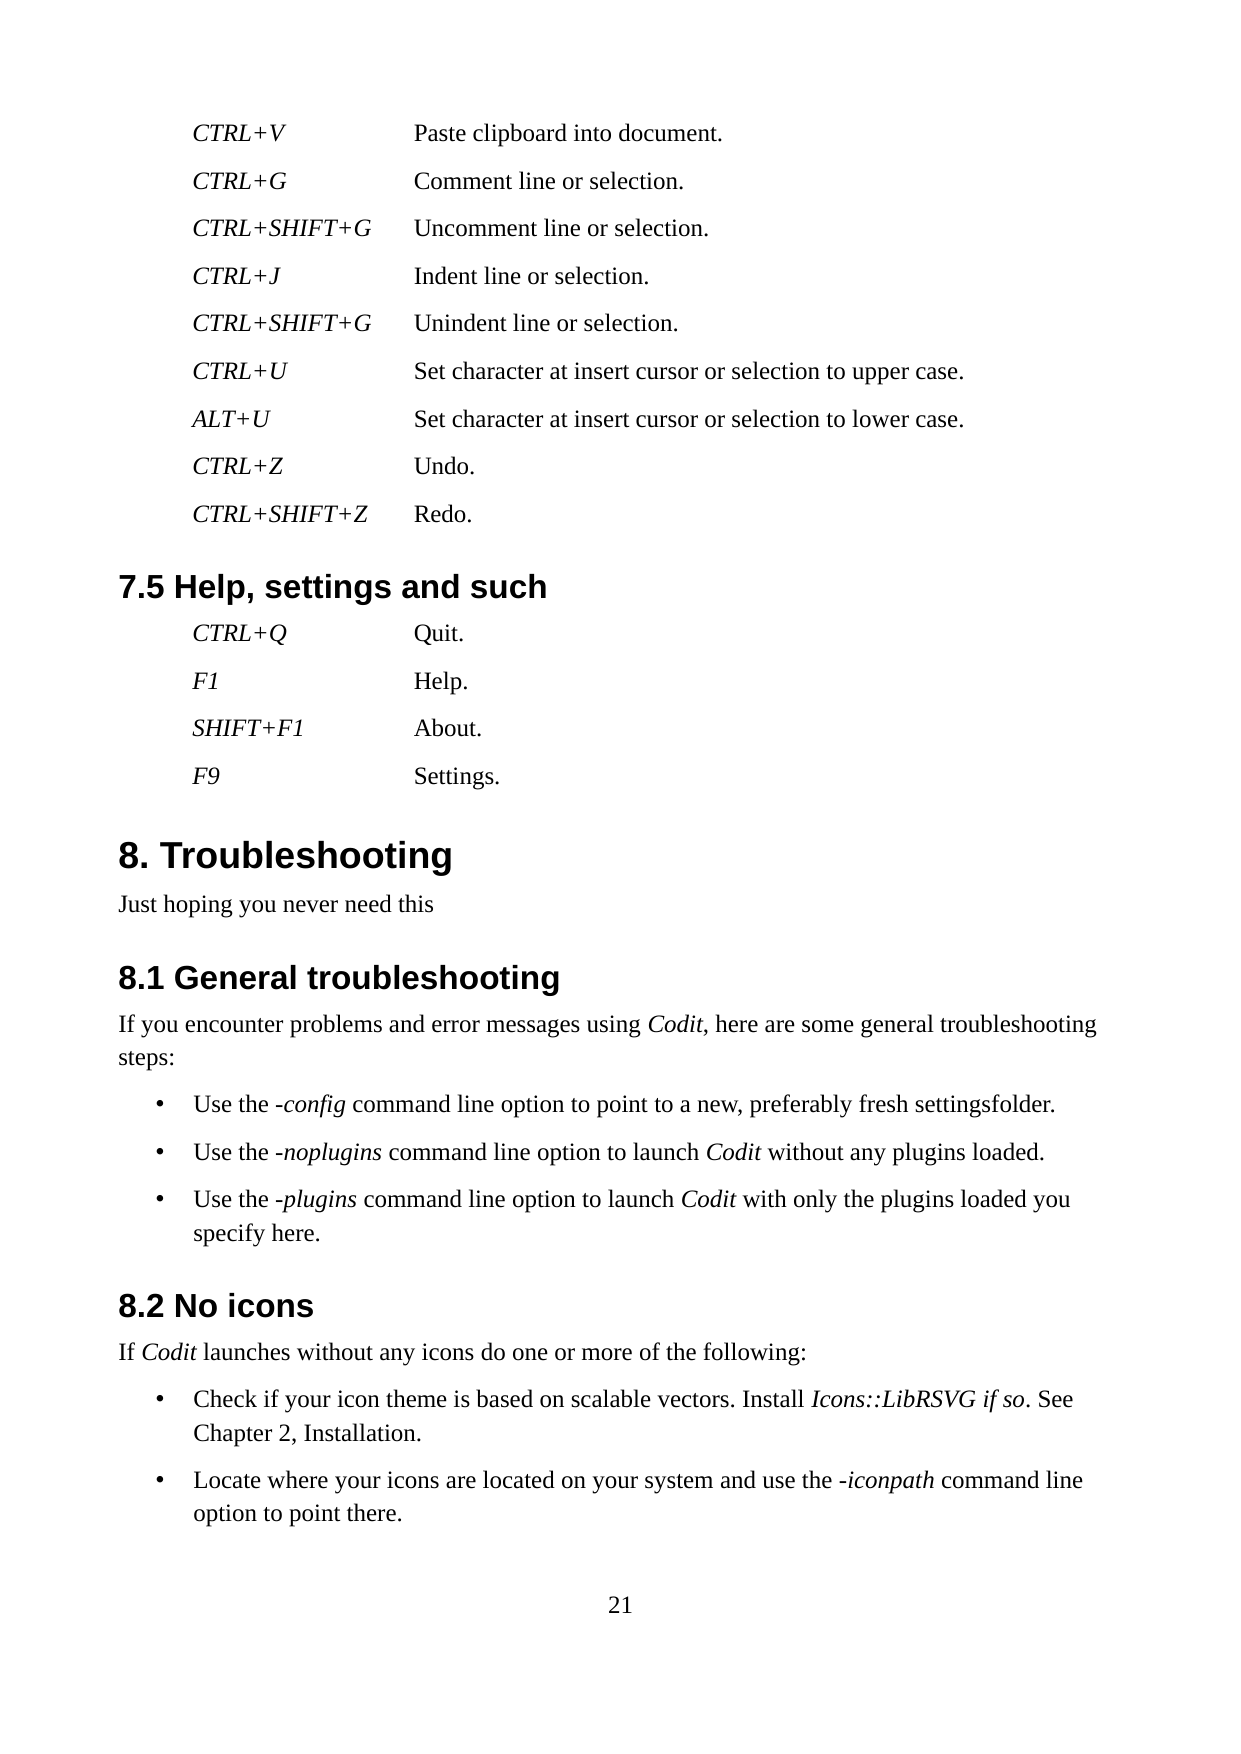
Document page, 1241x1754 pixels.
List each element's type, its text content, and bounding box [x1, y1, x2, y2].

text CTRL+SHIFT+G Uncomment line or selection. [118, 213, 1122, 242]
text SHIFT+F1 About. [118, 713, 1122, 742]
text CTRL+U Set character at insert cursor or selection to upper case. [118, 356, 1122, 385]
list Use the -plugins command line option to launch Codit with only the plugins loaded you specify here. [156, 1184, 1122, 1246]
text CTRL+V Paste clipboard into document. [118, 118, 1122, 147]
subtitle 8.2 No icons [118, 1286, 1122, 1324]
text If you encounter problems and error messages using Codit, here are some general troubleshooting steps: [118, 1009, 1122, 1071]
list Locate where your icons are located on your system and use the -iconpath command line option to point there. [156, 1465, 1122, 1527]
text CTRL+J Indent line or selection. [118, 261, 1122, 290]
text CTRL+Z Undo. [118, 451, 1122, 480]
text ALT+U Set character at insert cursor or selection to lower case. [118, 404, 1122, 432]
list Check if your icon theme is based on scalable vectors. Install Icons::LibRSVG if so. See Chapter 2, Installation. [156, 1384, 1122, 1446]
text CTRL+SHIFT+Z Redo. [118, 499, 1122, 528]
subtitle 8. Troubleshooting [118, 834, 1122, 877]
text F9 Settings. [118, 761, 1122, 790]
text If Codit launches without any icons do one or more of the following: [118, 1337, 1122, 1366]
text F1 Help. [118, 666, 1122, 695]
text CTRL+SHIFT+G Unindent line or selection. [118, 308, 1122, 337]
subtitle 8.1 General troubleshooting [118, 958, 1122, 996]
list Use the -config command line option to point to a new, preferably fresh settingsfolder. [156, 1089, 1122, 1118]
subtitle 7.5 Help, settings and such [118, 567, 1122, 606]
text Just hoping you never need this [118, 889, 1122, 918]
text CTRL+G Comment line or selection. [118, 166, 1122, 194]
text CTRL+Q Quit. [118, 618, 1122, 647]
list Use the -noplugins command line option to launch Codit without any plugins loaded. [156, 1137, 1122, 1166]
